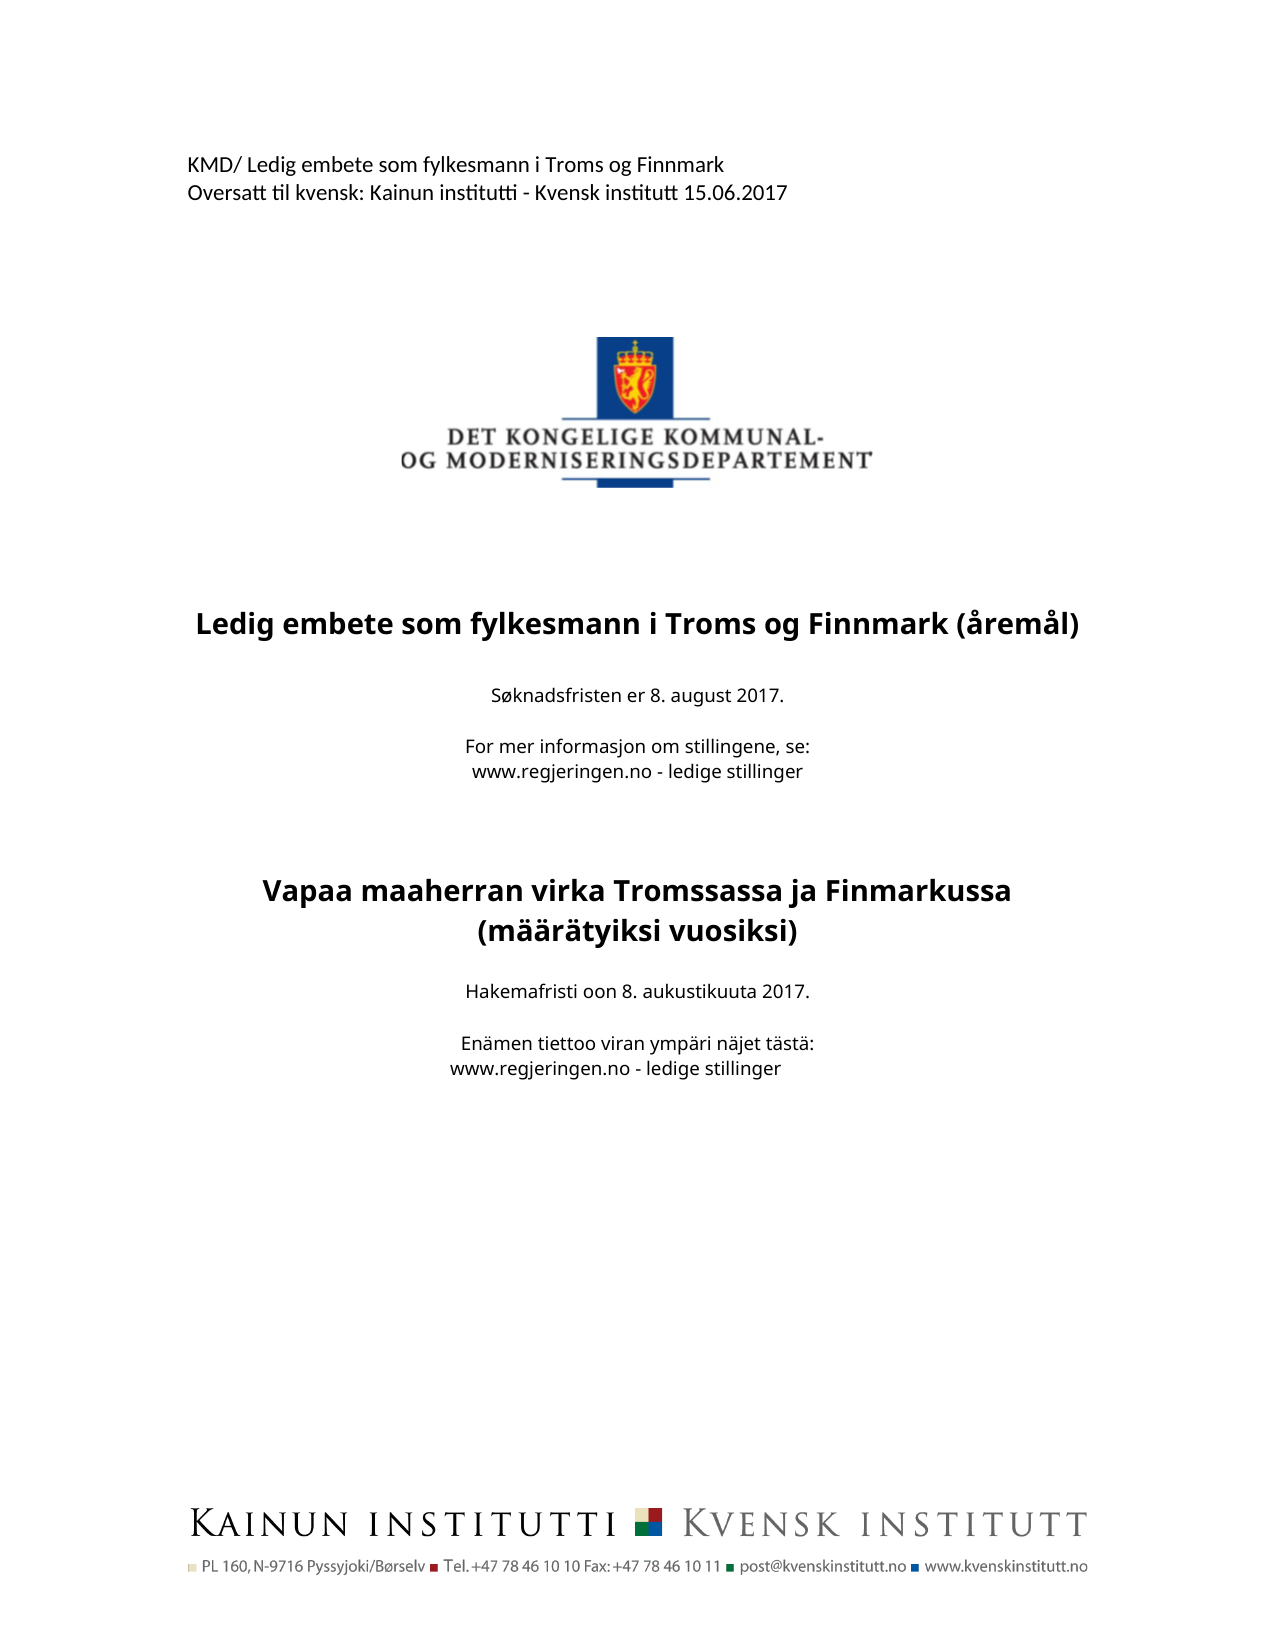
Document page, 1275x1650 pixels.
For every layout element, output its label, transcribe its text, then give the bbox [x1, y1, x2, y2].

text Hakemafristi oon 8. aukustikuuta 2017. [187, 979, 1087, 1004]
picture [187, 1508, 1088, 1577]
text Ledig embete som fylkesmann i Troms og Finnmark (åremål) [187, 603, 1087, 643]
text KMD/ Ledig embete som fylkesmann i Troms og Finnmark [187, 150, 1087, 178]
picture [401, 337, 873, 488]
text Vapaa maaherran virka Tromssassa ja Finmarkussa (määrätyiksi vuosiksi) [187, 871, 1087, 950]
text www.regjeringen.no - ledige stillinger [187, 1055, 1087, 1081]
text www.regjeringen.no - ledige stillinger [187, 759, 1087, 784]
text Søknadsfristen er 8. august 2017. [187, 682, 1087, 708]
text Oversatt til kvensk: Kainun institutti - Kvensk institutt 15.06.2017 [187, 178, 1087, 206]
text For mer informasjon om stillingene, se: [187, 733, 1087, 759]
text Enämen tiettoo viran ympäri näjet tästä: [187, 1030, 1087, 1055]
